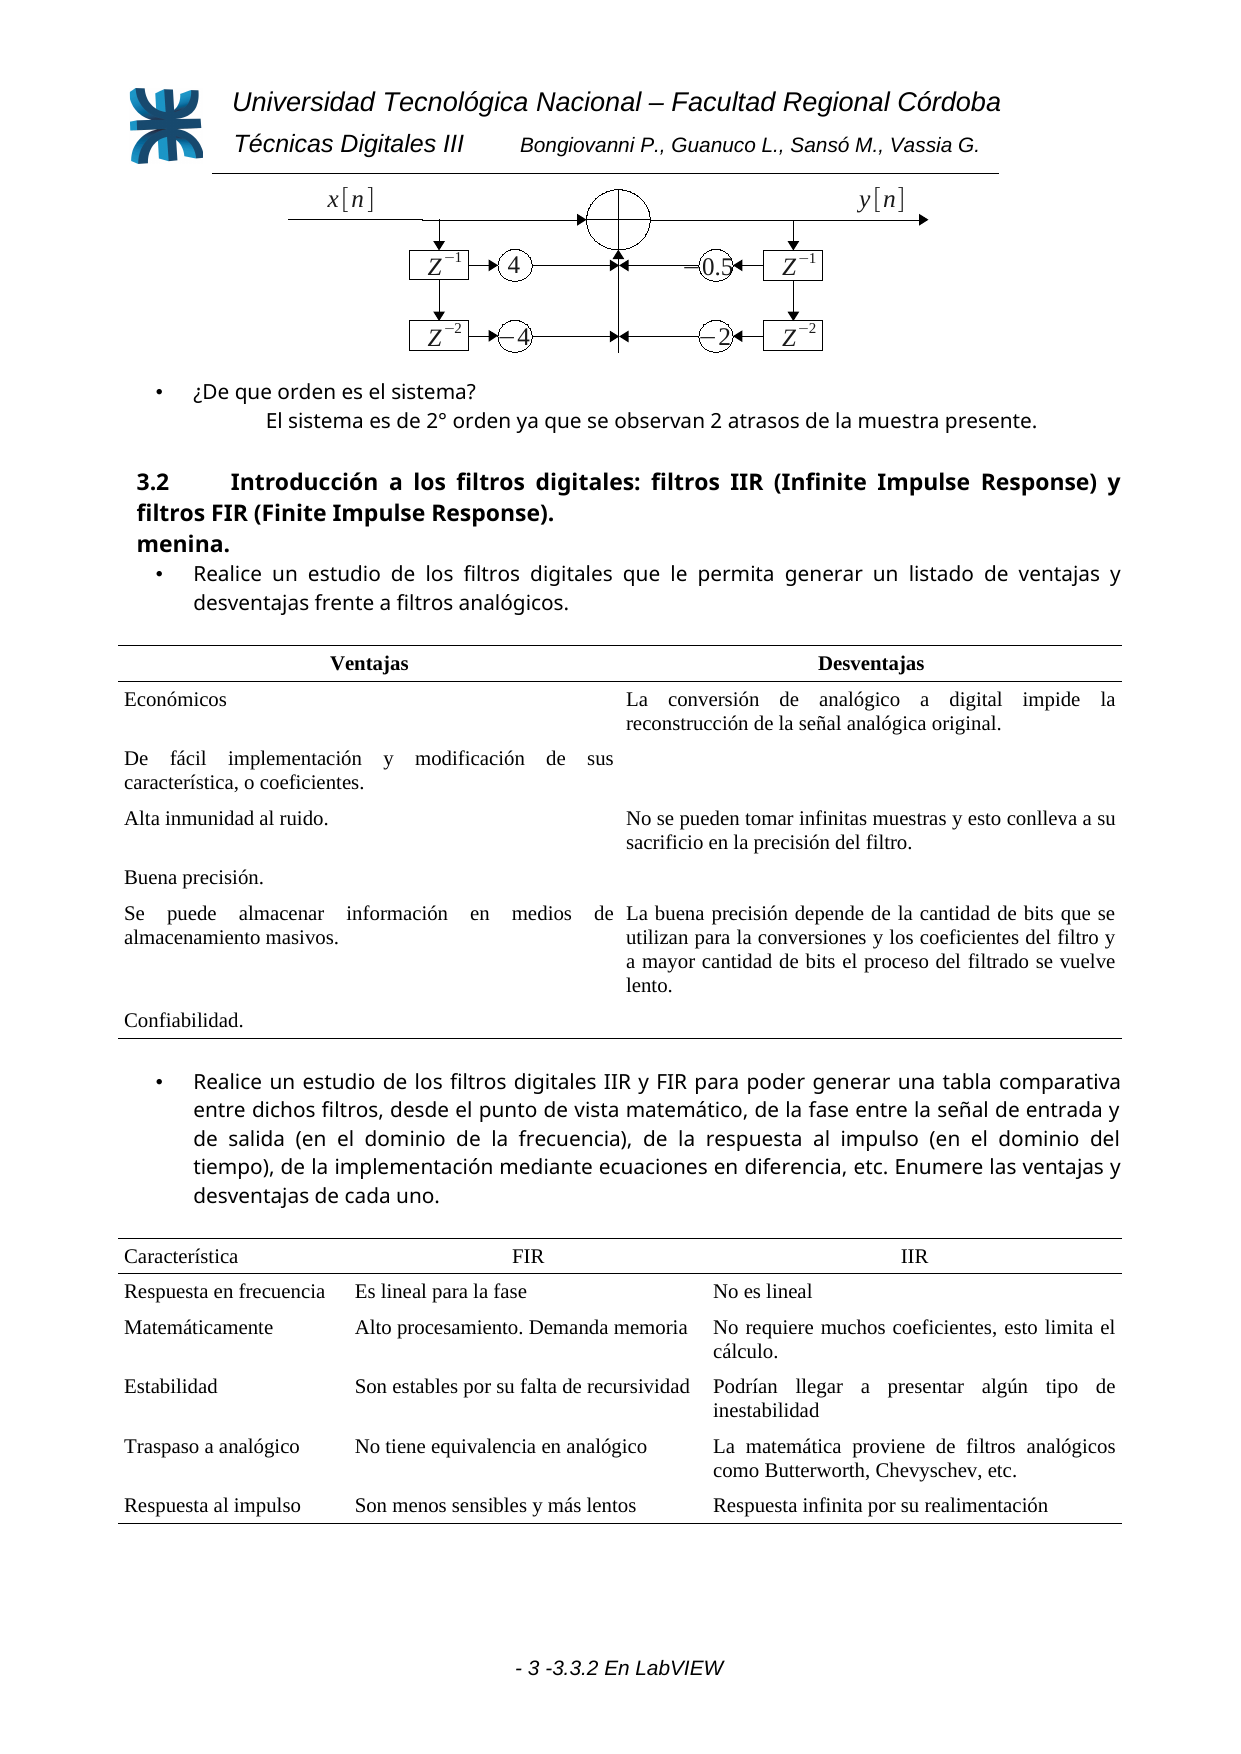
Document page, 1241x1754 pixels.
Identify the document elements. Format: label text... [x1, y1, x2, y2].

table_header Ventajas [118, 646, 620, 681]
table_cell Respuesta en frecuencia [118, 1274, 349, 1309]
table_cell Económicos [118, 682, 620, 740]
table_cell La matemática proviene de filtros analógicos como Butterworth, Chevyschev, etc. [707, 1428, 1122, 1488]
table_cell [620, 1003, 1122, 1038]
list ¿De que orden es el sistema? [156, 377, 1122, 406]
table_cell La conversión de analógico a digital impide la reconstrucción de la señal analógica original. [620, 682, 1122, 740]
picture [129, 88, 203, 164]
table_cell Respuesta al impulso [118, 1488, 349, 1523]
table_header Desventajas [620, 646, 1122, 681]
table_cell Son estables por su falta de recursividad [349, 1369, 707, 1428]
table_cell Podrían llegar a presentar algún tipo de inestabilidad [707, 1369, 1122, 1428]
list Introducción a los filtros digitales: filtros IIR (Infinite Impulse Response) y filtros FIR (Finite Impulse Response). [136, 466, 1122, 528]
table_cell Se puede almacenar información en medios de almacenamiento masivos. [118, 895, 620, 1003]
table_header Característica [118, 1239, 349, 1273]
table_header IIR [707, 1239, 1122, 1273]
text menina. [136, 528, 1122, 559]
table_header FIR [349, 1239, 707, 1273]
table_cell Buena precisión. [118, 860, 620, 895]
table_cell Es lineal para la fase [349, 1274, 707, 1309]
table_cell No es lineal [707, 1274, 1122, 1309]
table_cell Alta inmunidad al ruido. [118, 800, 620, 859]
table_cell Matemáticamente [118, 1309, 349, 1368]
table_cell Respuesta infinita por su realimentación [707, 1488, 1122, 1523]
table_cell Alto procesamiento. Demanda memoria [349, 1309, 707, 1368]
table_cell Confiabilidad. [118, 1003, 620, 1038]
table_cell La buena precisión depende de la cantidad de bits que se utilizan para la conversiones y los coeficientes del filtro y a mayor cantidad de bits el proceso del filtrado se vuelve lento. [620, 895, 1122, 1003]
table_cell Traspaso a analógico [118, 1428, 349, 1488]
table_cell No requiere muchos coeficientes, esto limita el cálculo. [707, 1309, 1122, 1368]
list Realice un estudio de los filtros digitales que le permita generar un listado de ventajas y desventajas frente a filtros analógicos. [156, 559, 1122, 616]
text El sistema es de 2° orden ya que se observan 2 atrasos de la muestra presente. [118, 406, 1122, 434]
table_cell No tiene equivalencia en analógico [349, 1428, 707, 1488]
table_cell Son menos sensibles y más lentos [349, 1488, 707, 1523]
table_cell [620, 740, 1122, 800]
list Realice un estudio de los filtros digitales IIR y FIR para poder generar una tabla comparativa entre dichos filtros, desde el punto de vista matemático, de la fase entre la señal de entrada y de salida (en el dominio de la frecuencia), de la respuesta al impulso (en el dominio del tiempo), de la implementación mediante ecuaciones en diferencia, etc. Enumere las ventajas y desventajas de cada uno. [156, 1067, 1122, 1209]
table_cell De fácil implementación y modificación de sus característica, o coeficientes. [118, 740, 620, 800]
table_cell Estabilidad [118, 1369, 349, 1428]
table_cell [620, 860, 1122, 895]
table_cell No se pueden tomar infinitas muestras y esto conlleva a su sacrificio en la precisión del filtro. [620, 800, 1122, 859]
